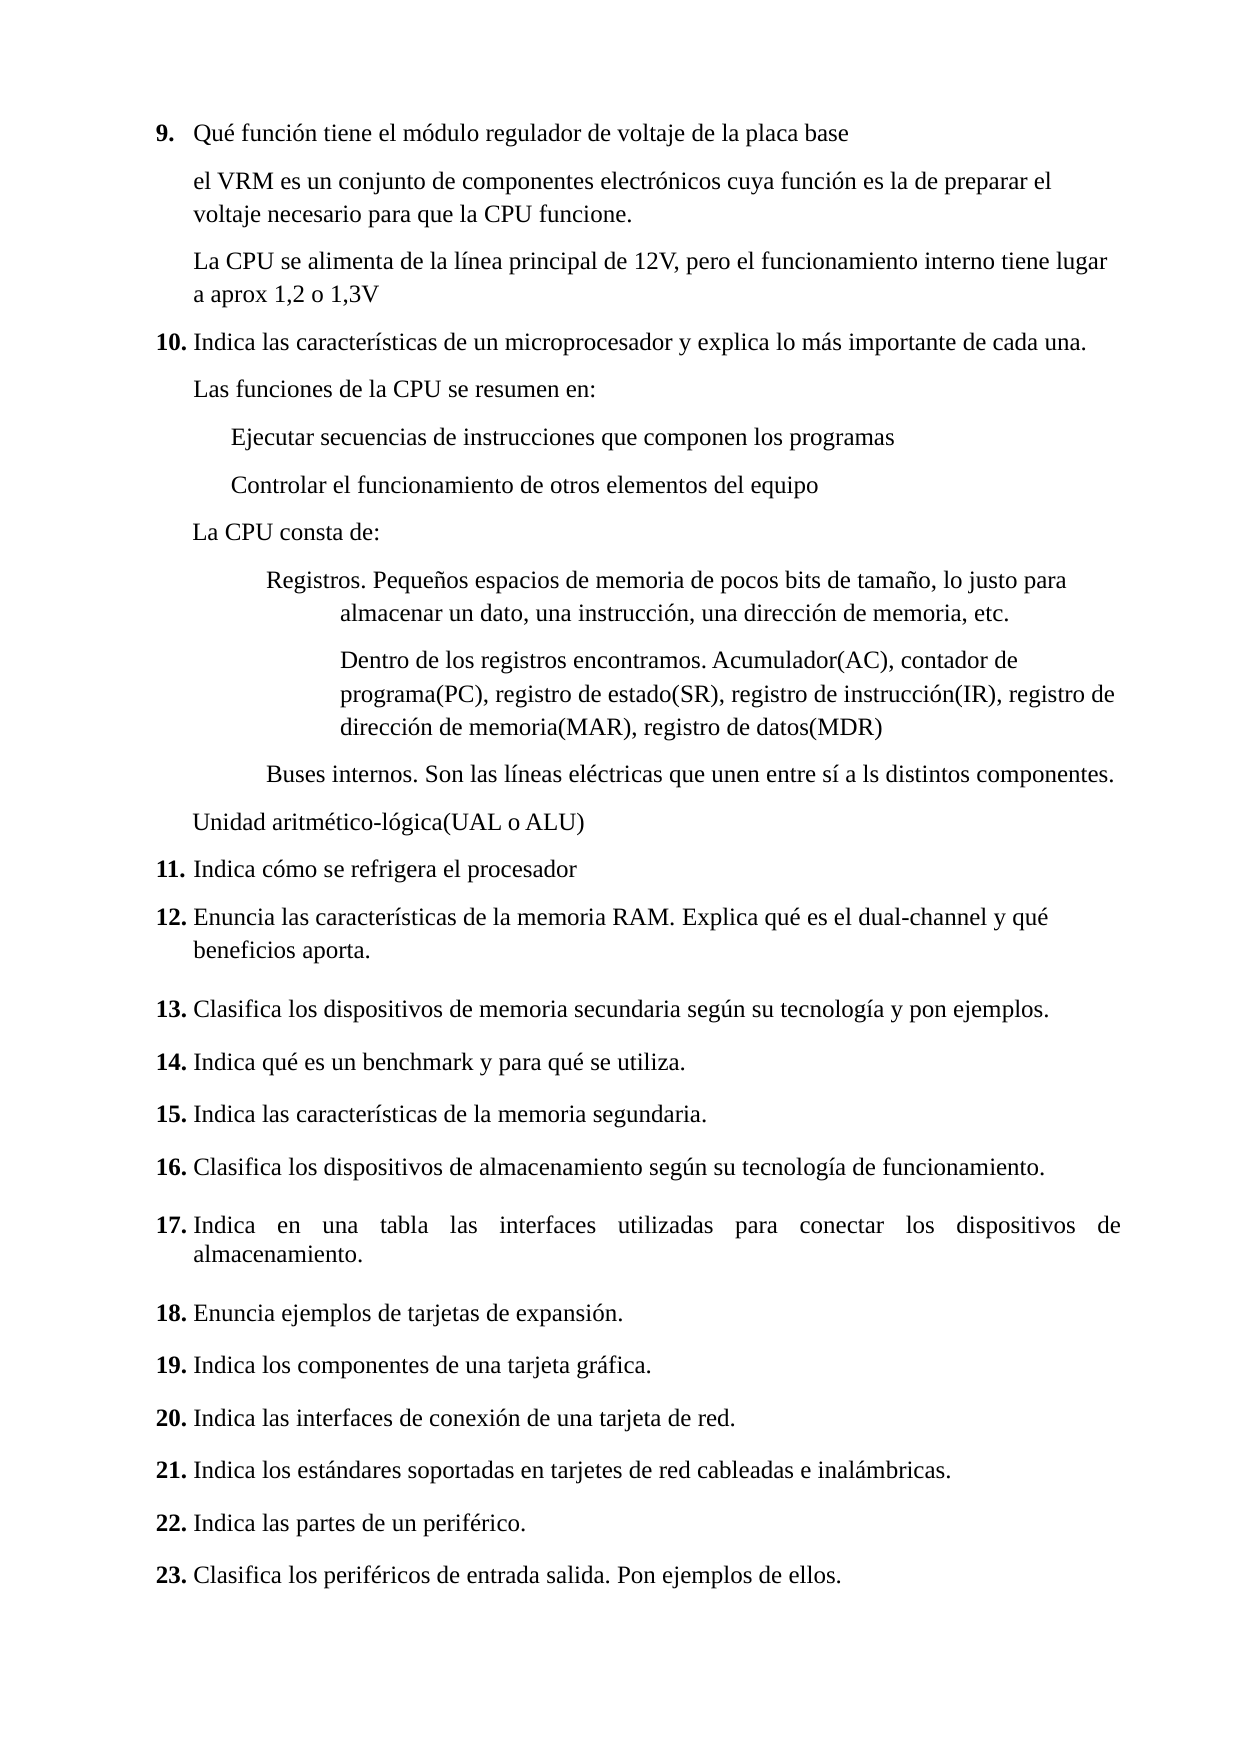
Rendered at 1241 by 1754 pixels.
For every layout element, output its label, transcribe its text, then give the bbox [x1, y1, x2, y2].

list Clasifica los periféricos de entrada salida. Pon ejemplos de ellos. [156, 1560, 1122, 1589]
text Registros. Pequeños espacios de memoria de pocos bits de tamaño, lo justo para almacenar un dato, una instrucción, una dirección de memoria, etc. [118, 565, 1122, 627]
list Indica las partes de un periférico. [156, 1508, 1122, 1536]
list Indica las características de la memoria segundaria. [156, 1099, 1122, 1128]
list Indica qué es un benchmark y para qué se utiliza. [156, 1047, 1122, 1076]
list Clasifica los dispositivos de memoria secundaria según su tecnología y pon ejemplos. [156, 994, 1122, 1023]
list el VRM es un conjunto de componentes electrónicos cuya función es la de preparar el voltaje necesario para que la CPU funcione. [156, 166, 1122, 227]
list Las funciones de la CPU se resumen en: [156, 374, 1122, 403]
list Controlar el funcionamiento de otros elementos del equipo [193, 470, 1122, 498]
list Indica cómo se refrigera el procesador [156, 854, 1122, 883]
text Buses internos. Son las líneas eléctricas que unen entre sí a ls distintos componentes. [118, 759, 1122, 788]
list Indica en una tabla las interfaces utilizadas para conectar los dispositivos de almacenamiento. [156, 1211, 1122, 1268]
text Dentro de los registros encontramos. Acumulador(AC), contador de programa(PC), registro de estado(SR), registro de instrucción(IR), registro de dirección de memoria(MAR), registro de datos(MDR) [118, 646, 1122, 740]
list Qué función tiene el módulo regulador de voltaje de la placa base [156, 118, 1122, 147]
list Enuncia las características de la memoria RAM. Explica qué es el dual-channel y qué beneficios aporta. [156, 902, 1122, 964]
list Indica los componentes de una tarjeta gráfica. [156, 1350, 1122, 1379]
list La CPU se alimenta de la línea principal de 12V, pero el funcionamiento interno tiene lugar a aprox 1,2 o 1,3V [156, 246, 1122, 308]
list Indica los estándares soportadas en tarjetes de red cableadas e inalámbricas. [156, 1455, 1122, 1484]
list Indica las características de un microprocesador y explica lo más importante de cada una. [156, 327, 1122, 356]
list Ejecutar secuencias de instrucciones que componen los programas [193, 422, 1122, 451]
text La CPU consta de: [118, 517, 1122, 546]
list Indica las interfaces de conexión de una tarjeta de red. [156, 1403, 1122, 1431]
list Clasifica los dispositivos de almacenamiento según su tecnología de funcionamiento. [156, 1152, 1122, 1181]
text Unidad aritmético-lógica(UAL o ALU) [118, 807, 1122, 836]
list Enuncia ejemplos de tarjetas de expansión. [156, 1298, 1122, 1326]
